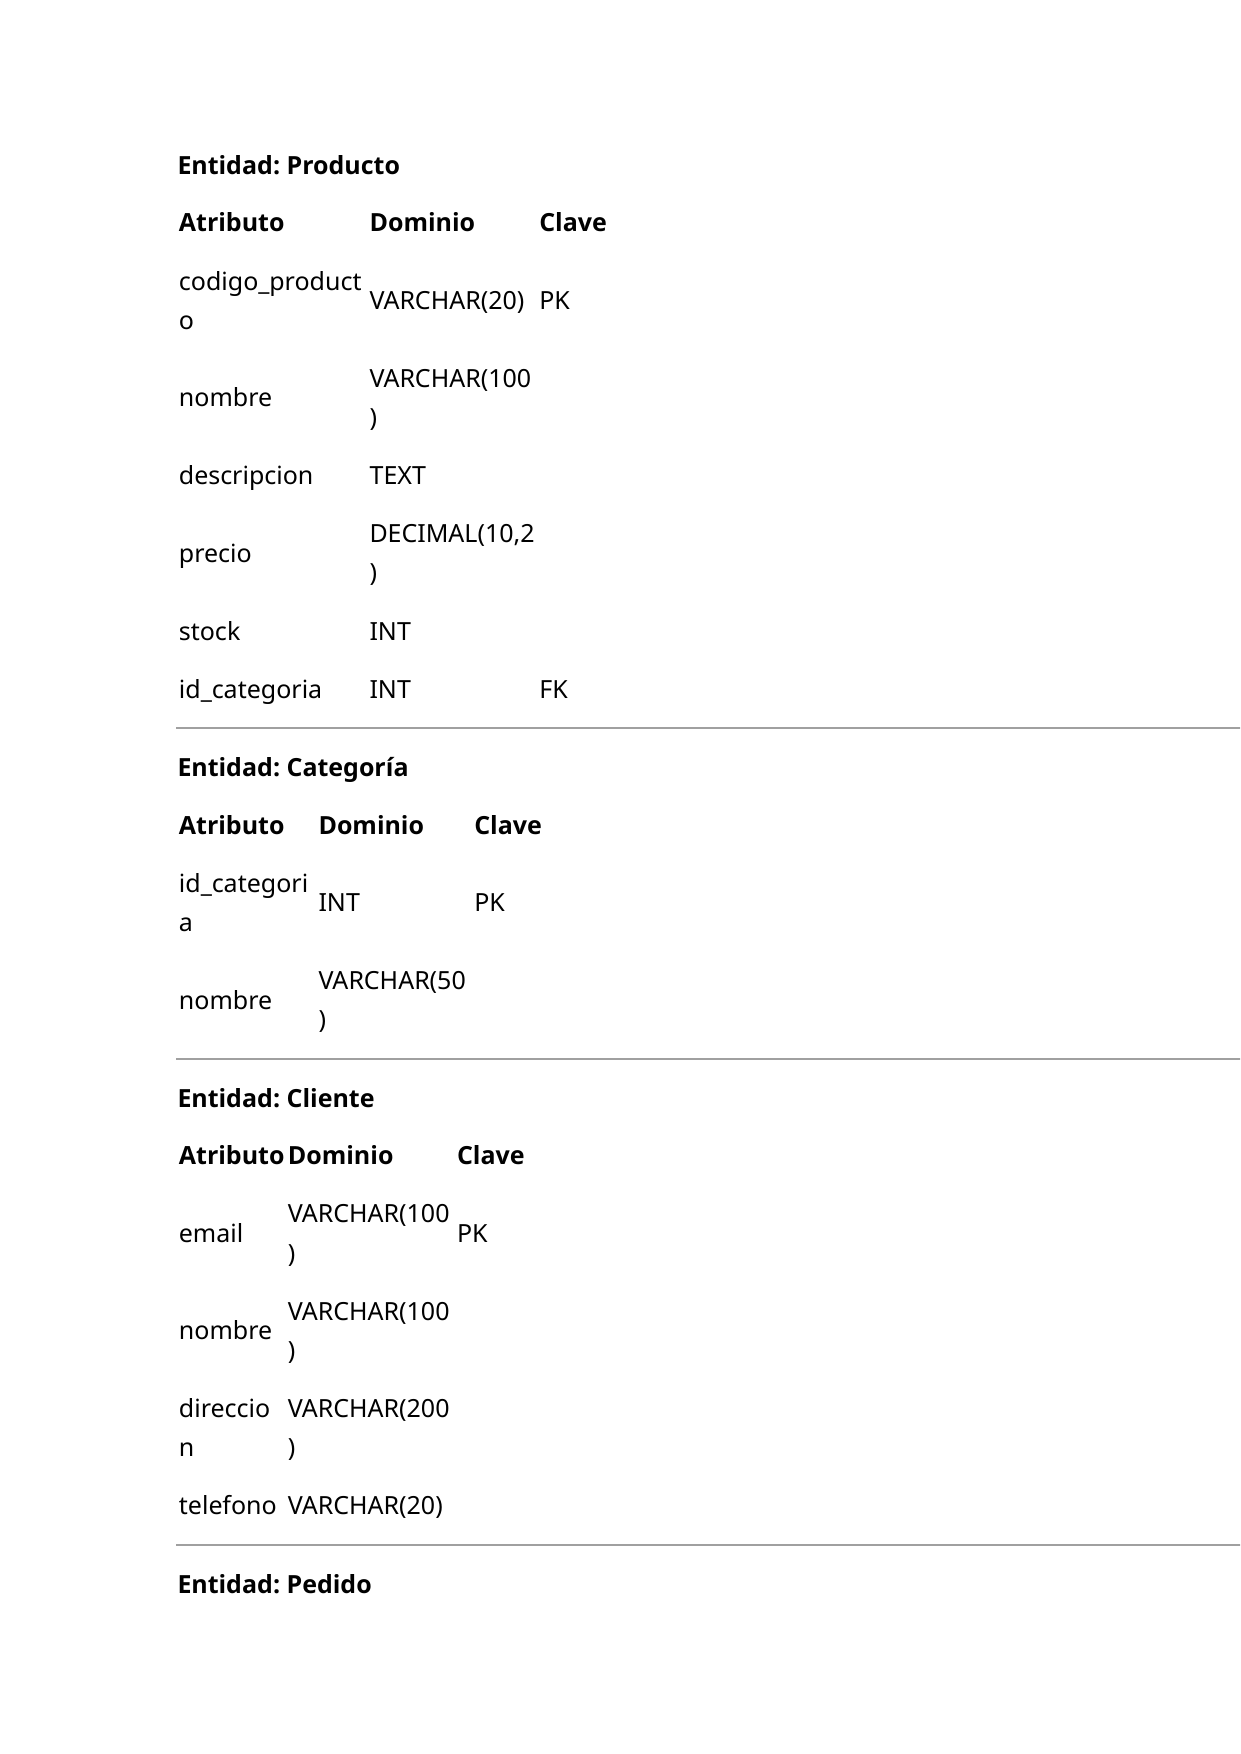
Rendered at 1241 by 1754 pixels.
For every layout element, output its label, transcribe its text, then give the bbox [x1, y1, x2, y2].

table_cell nombre [177, 359, 368, 456]
table_header Dominio [368, 204, 538, 262]
table_cell INT [317, 864, 473, 961]
table_cell direccion [177, 1389, 286, 1486]
table_cell VARCHAR(20) [368, 262, 538, 359]
table_cell VARCHAR(100) [286, 1195, 455, 1292]
table_cell VARCHAR(20) [286, 1486, 455, 1544]
table_cell DECIMAL(10,2) [368, 514, 538, 612]
table_cell TEXT [368, 456, 538, 514]
table_cell [538, 612, 611, 670]
table_cell [538, 359, 611, 456]
table_cell [473, 961, 546, 1058]
table_header Atributo [177, 1136, 286, 1194]
text Entidad: Cliente [177, 1081, 1063, 1114]
table_header Clave [538, 204, 611, 262]
text Entidad: Pedido [177, 1567, 1063, 1601]
table_cell [538, 456, 611, 514]
table_header Atributo [177, 806, 317, 864]
table_cell PK [455, 1195, 528, 1292]
table_cell telefono [177, 1486, 286, 1544]
table_header Dominio [286, 1136, 455, 1194]
table_cell PK [473, 864, 546, 961]
table_cell PK [538, 262, 611, 359]
table_cell INT [368, 670, 538, 727]
table_cell id_categoria [177, 670, 368, 727]
table_cell precio [177, 514, 368, 612]
table_cell INT [368, 612, 538, 670]
table_cell nombre [177, 1292, 286, 1389]
text Entidad: Categoría [177, 750, 1063, 784]
table_cell nombre [177, 961, 317, 1058]
table_header Clave [473, 806, 546, 864]
text Entidad: Producto [177, 148, 1063, 182]
table_cell [538, 514, 611, 612]
table_cell VARCHAR(100) [286, 1292, 455, 1389]
table_cell VARCHAR(200) [286, 1389, 455, 1486]
table_cell FK [538, 670, 611, 727]
table_cell VARCHAR(100) [368, 359, 538, 456]
table_header Atributo [177, 204, 368, 262]
table_cell stock [177, 612, 368, 670]
table_cell VARCHAR(50) [317, 961, 473, 1058]
table_cell [455, 1389, 528, 1486]
table_cell email [177, 1195, 286, 1292]
table_cell codigo_producto [177, 262, 368, 359]
table_header Dominio [317, 806, 473, 864]
table_cell [455, 1292, 528, 1389]
table_header Clave [455, 1136, 528, 1194]
table_cell [455, 1486, 528, 1544]
table_cell descripcion [177, 456, 368, 514]
table_cell id_categoria [177, 864, 317, 961]
